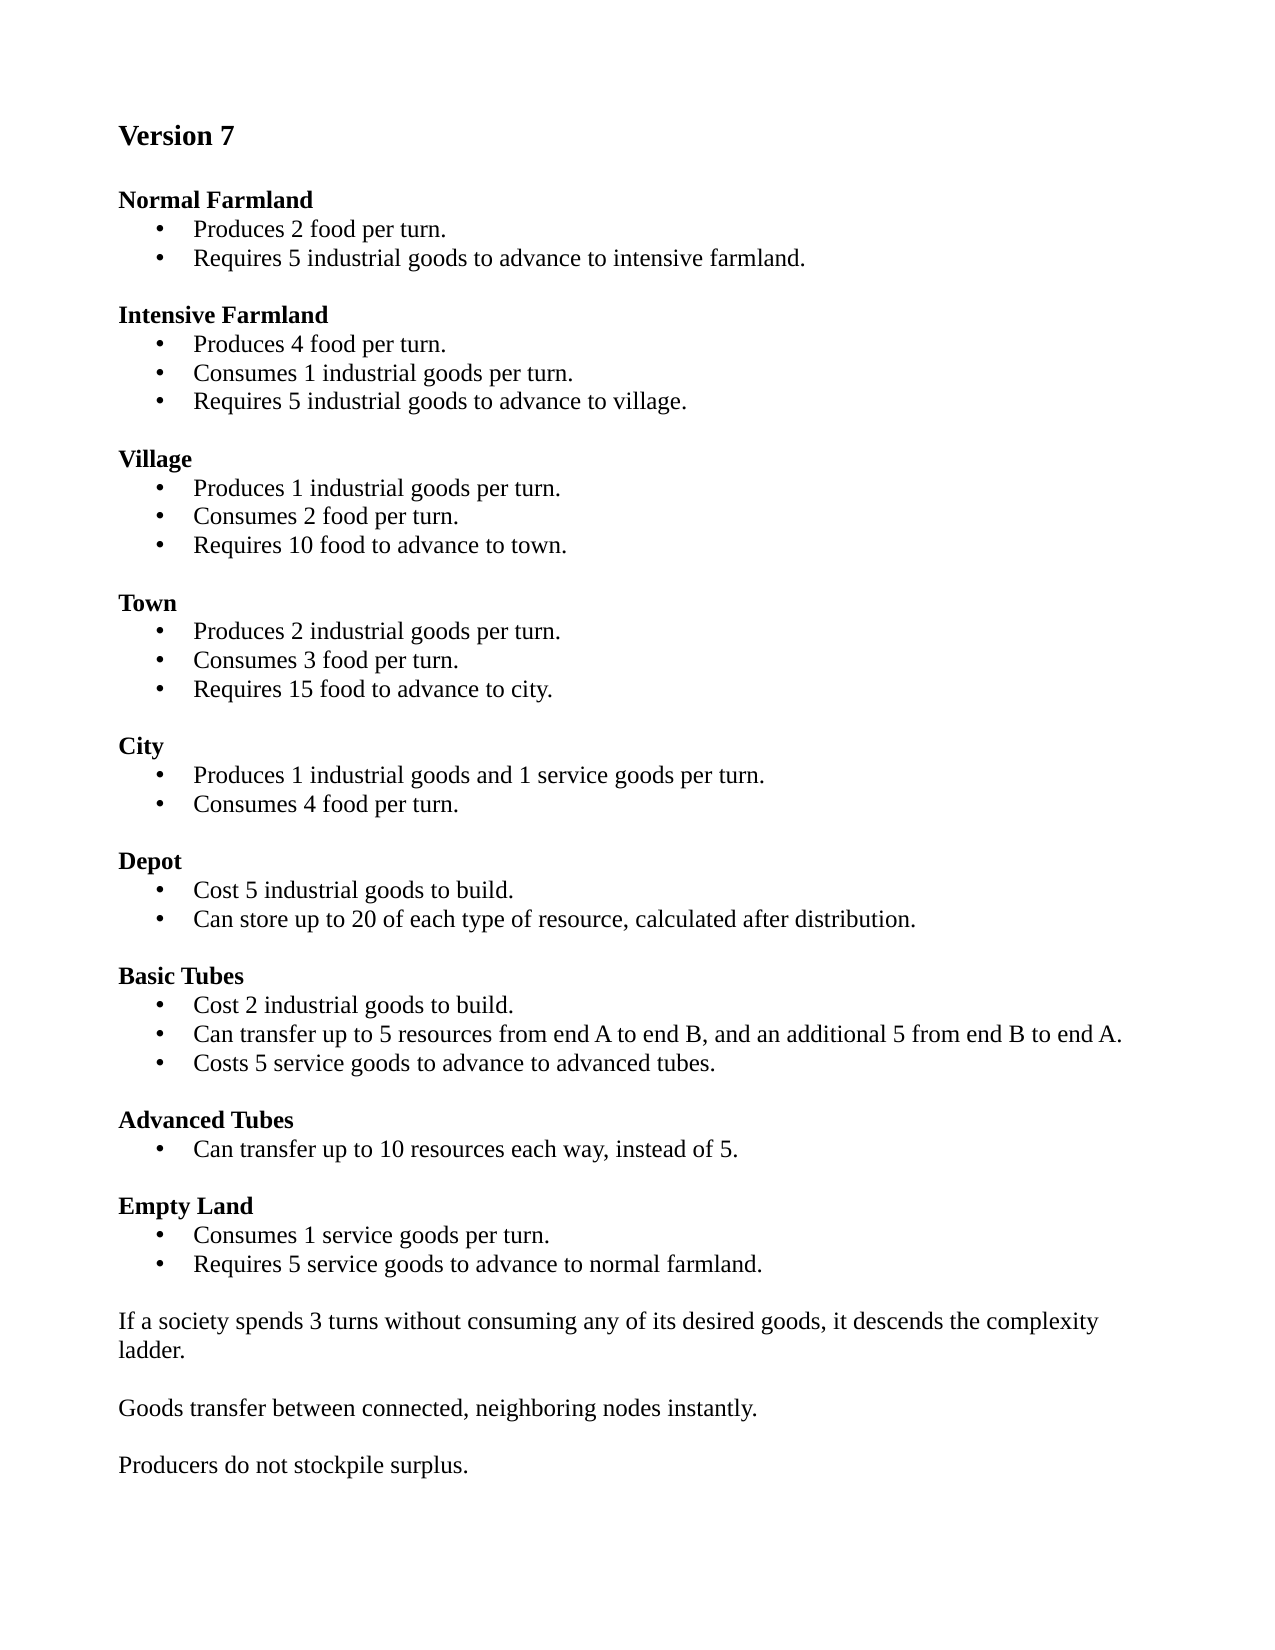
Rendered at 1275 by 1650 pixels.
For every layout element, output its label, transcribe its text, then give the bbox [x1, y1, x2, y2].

list Consumes 1 service goods per turn. [156, 1220, 1157, 1249]
list Produces 2 food per turn. [156, 214, 1157, 243]
text Advanced Tubes [118, 1105, 1157, 1134]
text Basic Tubes [118, 961, 1157, 990]
list Requires 5 industrial goods to advance to intensive farmland. [156, 243, 1157, 271]
list Consumes 3 food per turn. [156, 645, 1157, 674]
list Requires 15 food to advance to city. [156, 674, 1157, 703]
text Normal Farmland [118, 185, 1157, 214]
text Empty Land [118, 1191, 1157, 1220]
text Depot [118, 846, 1157, 875]
list Requires 5 industrial goods to advance to village. [156, 386, 1157, 415]
text Goods transfer between connected, neighboring nodes instantly. [118, 1393, 1157, 1421]
text Intensive Farmland [118, 300, 1157, 329]
text If a society spends 3 turns without consuming any of its desired goods, it descends the complexity ladder. [118, 1306, 1157, 1364]
list Produces 1 industrial goods per turn. [156, 473, 1157, 501]
list Requires 5 service goods to advance to normal farmland. [156, 1249, 1157, 1278]
list Consumes 1 industrial goods per turn. [156, 358, 1157, 386]
list Consumes 2 food per turn. [156, 501, 1157, 530]
text Village [118, 444, 1157, 473]
list Can transfer up to 5 resources from end A to end B, and an additional 5 from end B to end A. [156, 1019, 1157, 1048]
list Can store up to 20 of each type of resource, calculated after distribution. [156, 904, 1157, 933]
list Cost 5 industrial goods to build. [156, 875, 1157, 904]
list Can transfer up to 10 resources each way, instead of 5. [156, 1134, 1157, 1163]
list Produces 1 industrial goods and 1 service goods per turn. [156, 760, 1157, 789]
list Produces 4 food per turn. [156, 329, 1157, 358]
text Town [118, 588, 1157, 616]
text City [118, 731, 1157, 760]
list Requires 10 food to advance to town. [156, 530, 1157, 559]
text Producers do not stockpile surplus. [118, 1450, 1157, 1479]
list Cost 2 industrial goods to build. [156, 990, 1157, 1019]
text Version 7 [118, 118, 1157, 152]
list Costs 5 service goods to advance to advanced tubes. [156, 1048, 1157, 1076]
list Consumes 4 food per turn. [156, 789, 1157, 818]
list Produces 2 industrial goods per turn. [156, 616, 1157, 645]
